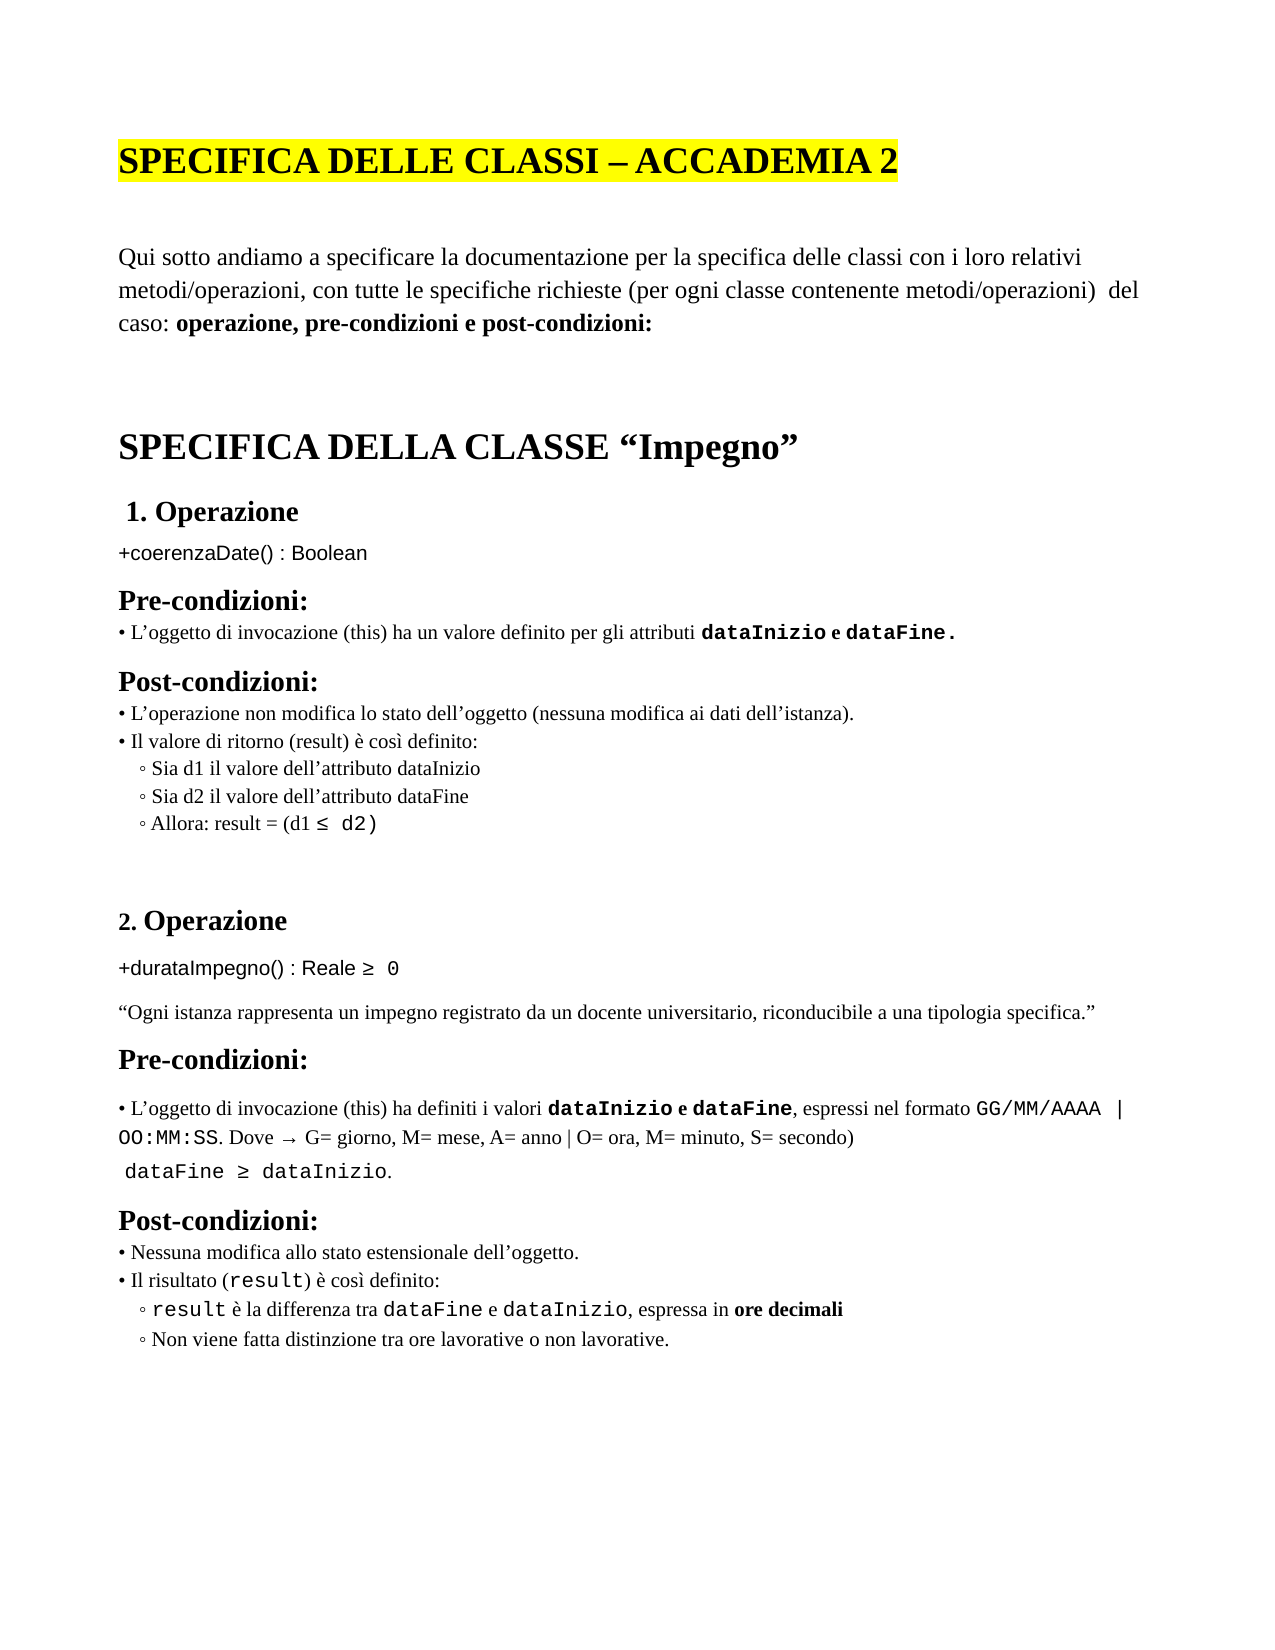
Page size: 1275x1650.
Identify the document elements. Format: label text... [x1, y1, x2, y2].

text 2. Operazione [118, 903, 1157, 936]
subtitle SPECIFICA DELLA CLASSE “Impegno” [118, 424, 1157, 467]
subtitle SPECIFICA DELLE CLASSI – ACCADEMIA 2 [118, 139, 1157, 182]
subtitle 1. Operazione [118, 494, 1157, 528]
text Pre-condizioni: • L’oggetto di invocazione (this) ha un valore definito per gli attributi dataInizio e dataFine. [118, 583, 1157, 645]
text Post-condizioni: • Nessuna modifica allo stato estensionale dell’oggetto. • Il risultato (result) è così definito: ◦ result è la differenza tra dataFine e dataInizio, espressa in ore decimali ◦ Non viene fatta distinzione tra ore lavorative o non lavorative. [118, 1203, 1157, 1351]
text Qui sotto andiamo a specificare la documentazione per la specifica delle classi con i loro relativi metodi/operazioni, con tutte le specifiche richieste (per ogni classe contenente metodi/operazioni) del caso: operazione, pre-condizioni e post-condizioni: [118, 242, 1157, 337]
text +coerenzaDate() : Boolean [118, 541, 1157, 564]
text +durataImpegno() : Reale ≥ 0 [118, 956, 1157, 982]
text “Ogni istanza rappresenta un impegno registrato da un docente universitario, riconducibile a una tipologia specifica.” [118, 1000, 1157, 1024]
text Pre-condizioni: [118, 1042, 1157, 1076]
text • L’oggetto di invocazione (this) ha definiti i valori dataInizio e dataFine, espressi nel formato GG/MM/AAAA | OO:MM:SS. Dove → G= giorno, M= mese, A= anno | O= ora, M= minuto, S= secondo) dataFine ≥ dataInizio. [118, 1095, 1157, 1184]
text Post-condizioni: • L’operazione non modifica lo stato dell’oggetto (nessuna modifica ai dati dell’istanza). • Il valore di ritorno (result) è così definito: ◦ Sia d1 il valore dell’attributo dataInizio ◦ Sia d2 il valore dell’attributo dataFine ◦ Allora: result = (d1 ≤ d2) [118, 664, 1157, 837]
